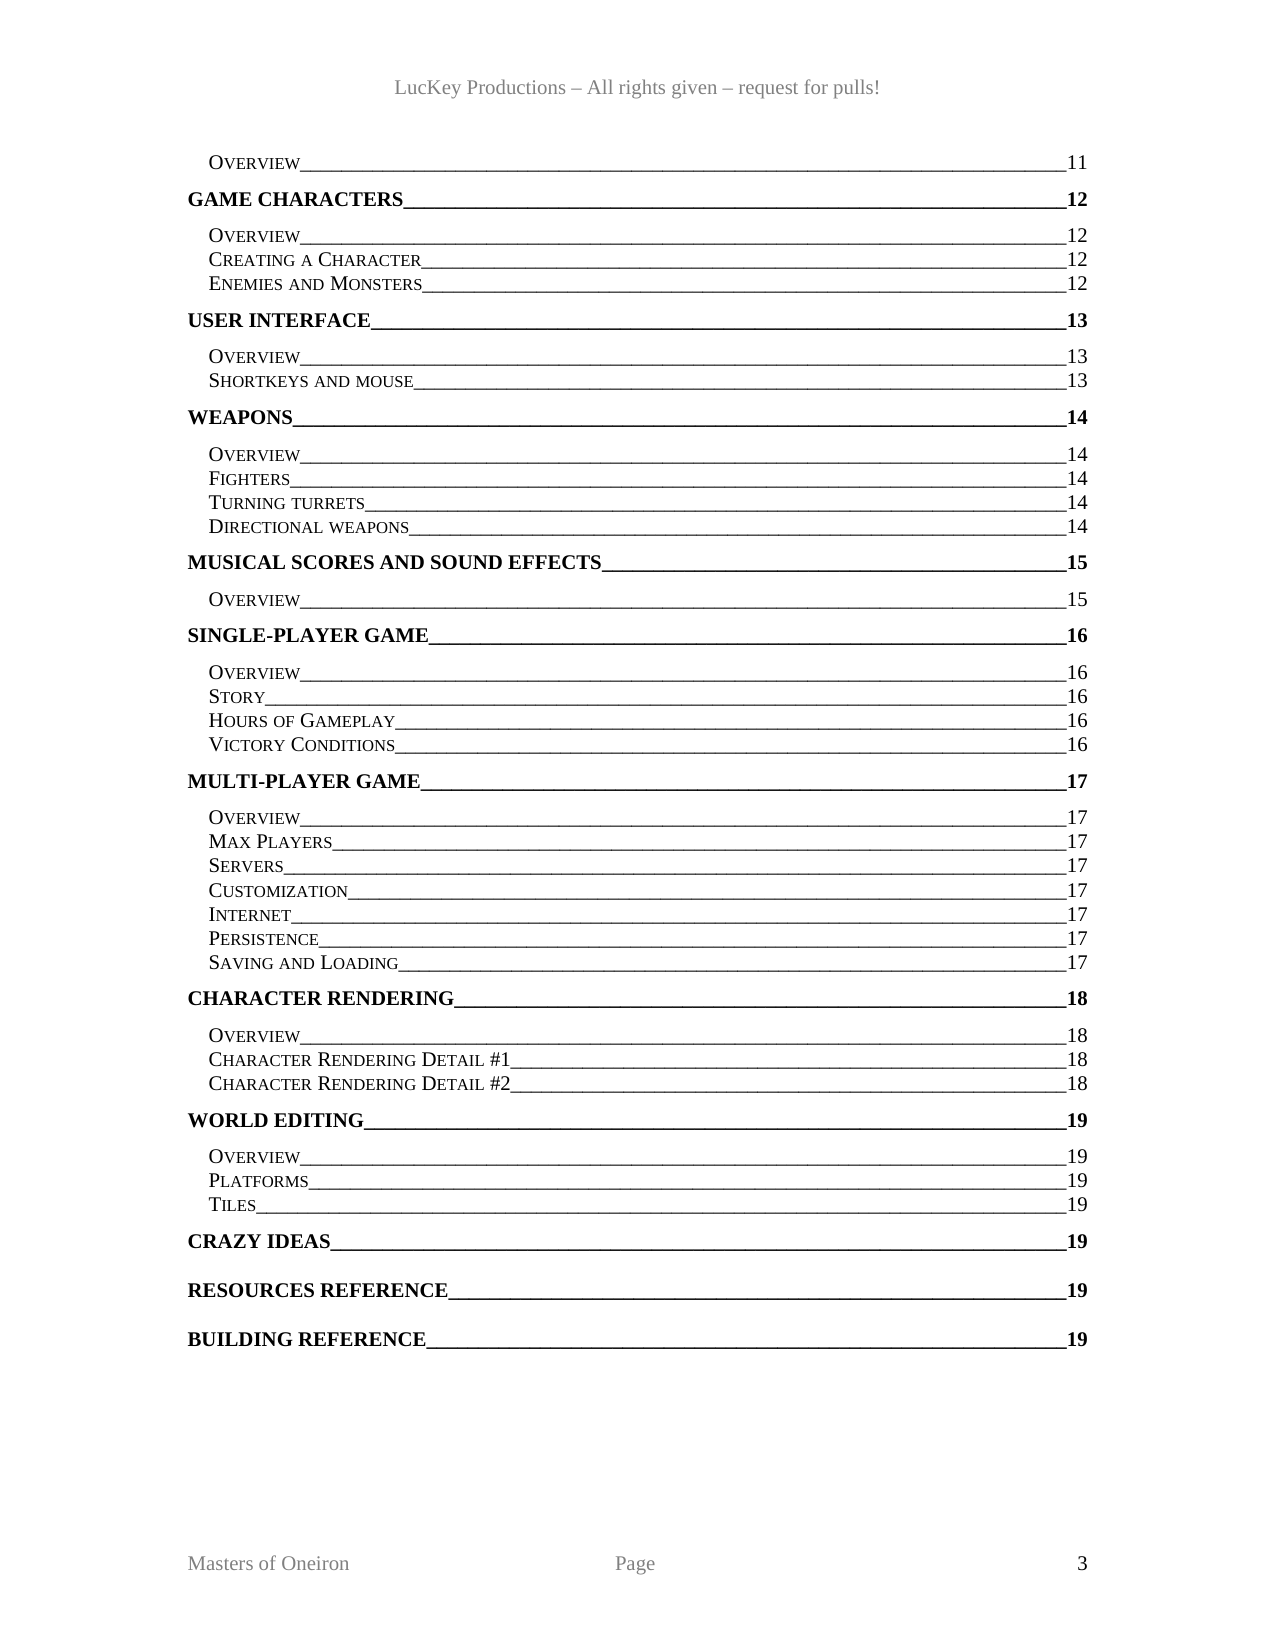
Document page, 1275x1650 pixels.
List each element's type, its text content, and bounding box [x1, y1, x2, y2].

text Overview 18 [208, 1023, 1087, 1047]
text Multi-player Game 17 [187, 769, 1087, 793]
text Turning turrets 14 [208, 490, 1087, 514]
text Building Reference 19 [187, 1327, 1087, 1351]
text Victory Conditions 16 [208, 732, 1087, 756]
text Single-Player Game 16 [187, 623, 1087, 647]
text Overview 13 [208, 344, 1087, 368]
text Overview 15 [208, 587, 1087, 611]
text Shortkeys and mouse 13 [208, 368, 1087, 392]
text Creating a Character 12 [208, 247, 1087, 271]
text Weapons 14 [187, 405, 1087, 429]
text Character Rendering 18 [187, 986, 1087, 1010]
text Directional weapons 14 [208, 514, 1087, 538]
text Platforms 19 [208, 1168, 1087, 1192]
text Hours of Gameplay 16 [208, 708, 1087, 732]
text Overview 19 [208, 1144, 1087, 1168]
text Internet 17 [208, 902, 1087, 926]
text World Editing 19 [187, 1107, 1087, 1132]
text Crazy Ideas 19 [187, 1229, 1087, 1253]
text Servers 17 [208, 853, 1087, 877]
text Fighters 14 [208, 466, 1087, 490]
text Character Rendering Detail #2 18 [208, 1071, 1087, 1095]
text Overview 17 [208, 805, 1087, 829]
text Overview 16 [208, 660, 1087, 684]
text Story 16 [208, 684, 1087, 708]
text Tiles 19 [208, 1192, 1087, 1216]
text Overview 12 [208, 223, 1087, 247]
text Persistence 17 [208, 926, 1087, 950]
text Overview 11 [208, 150, 1087, 174]
text User Interface 13 [187, 308, 1087, 332]
text Saving and Loading 17 [208, 950, 1087, 974]
text Character Rendering Detail #1 18 [208, 1047, 1087, 1071]
text Enemies and Monsters 12 [208, 271, 1087, 295]
text Game Characters 12 [187, 187, 1087, 211]
text Max Players 17 [208, 829, 1087, 853]
text Resources Reference 19 [187, 1278, 1087, 1302]
text Customization 17 [208, 877, 1087, 902]
text Overview 14 [208, 442, 1087, 466]
text Musical Scores and Sound Effects 15 [187, 550, 1087, 574]
